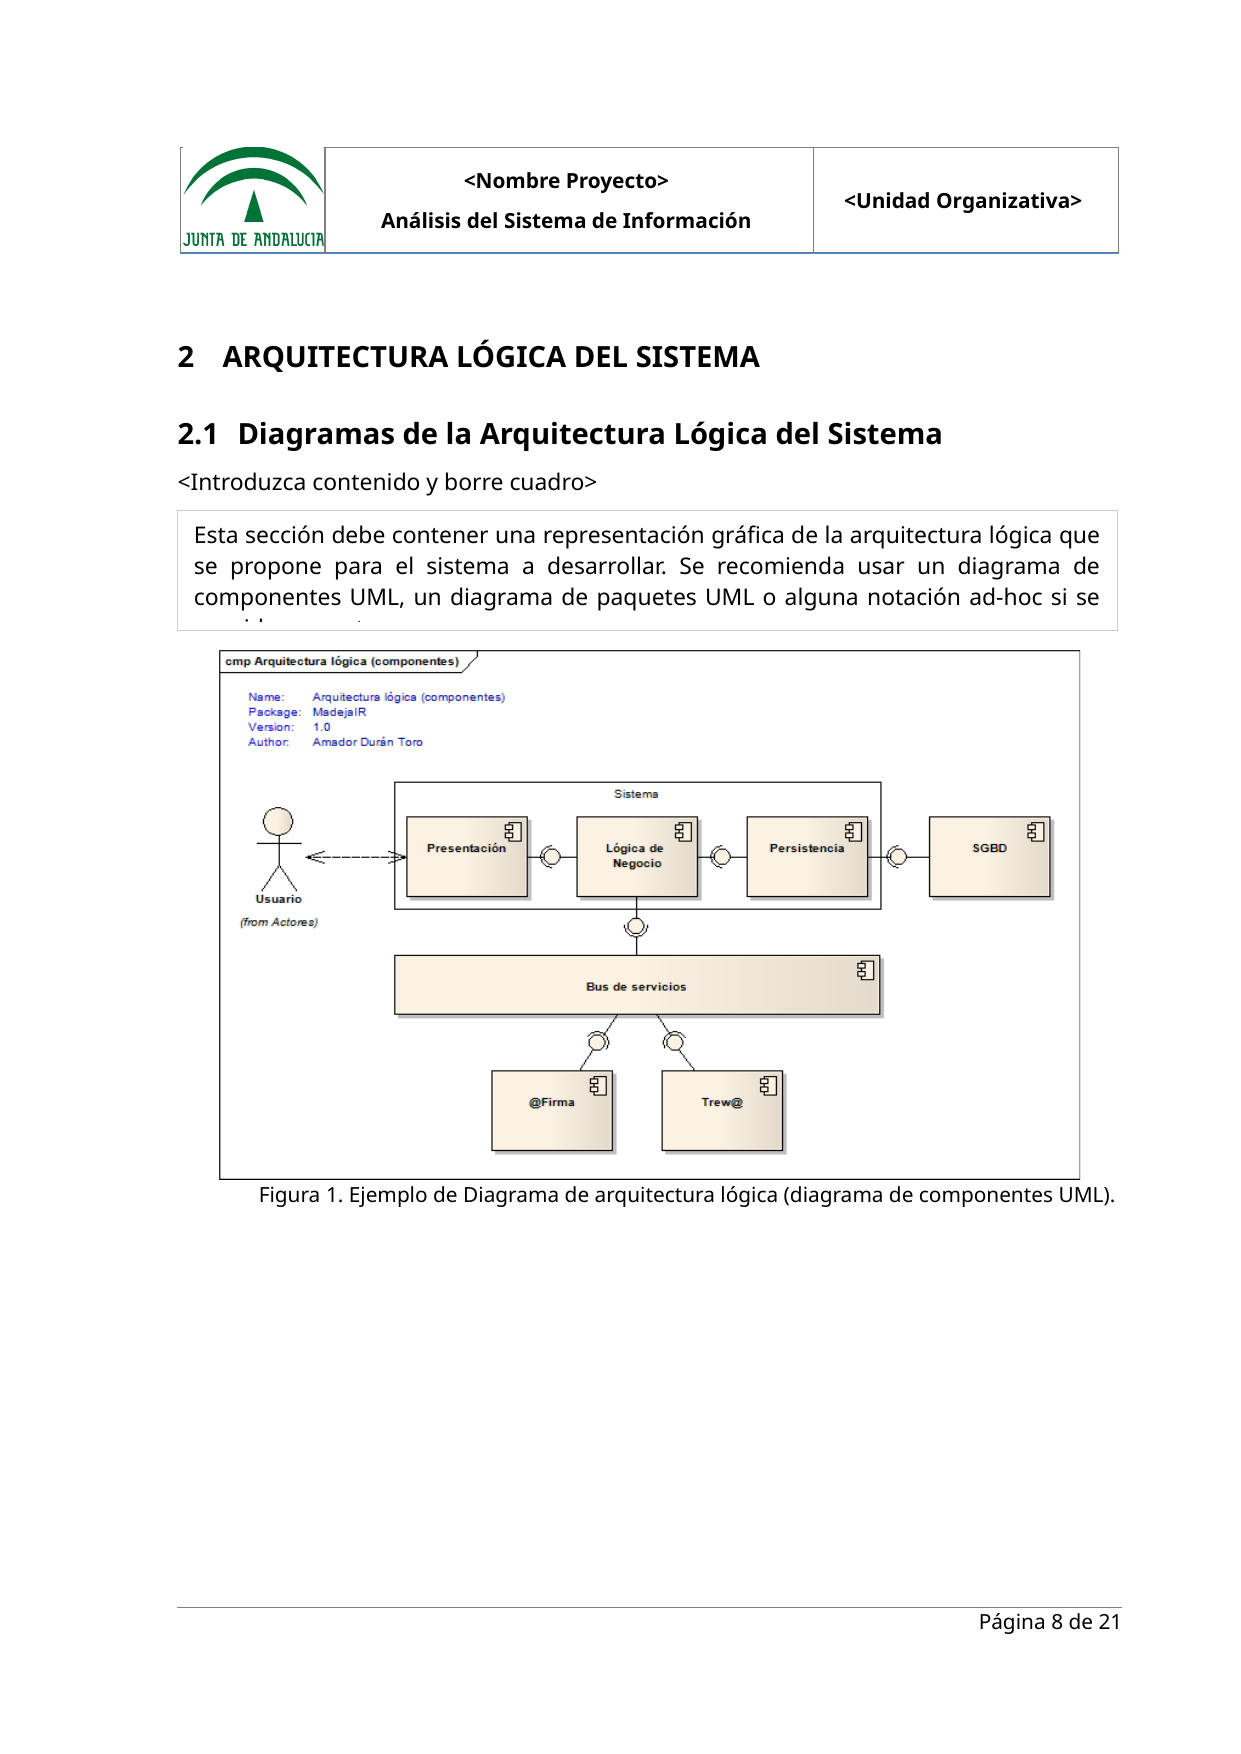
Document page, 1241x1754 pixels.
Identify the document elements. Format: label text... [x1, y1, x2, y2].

text Esta sección debe contener una representación gráfica de la arquitectura lógica que se propone para el sistema a desarrollar. Se recomienda usar un diagrama de componentes UML, un diagrama de paquetes UML o alguna notación ad-hoc si se considera oportuno. [194, 519, 1101, 622]
subtitle ARQUITECTURA LÓGICA DEL SISTEMA [177, 336, 1122, 376]
picture [218, 649, 1081, 1180]
picture [183, 147, 324, 246]
list Figura 1. Ejemplo de Diagrama de arquitectura lógica (diagrama de componentes UML). [215, 643, 1122, 1208]
text <Introduzca contenido y borre cuadro> [177, 466, 1122, 497]
subtitle Diagramas de la Arquitectura Lógica del Sistema [177, 414, 1122, 453]
